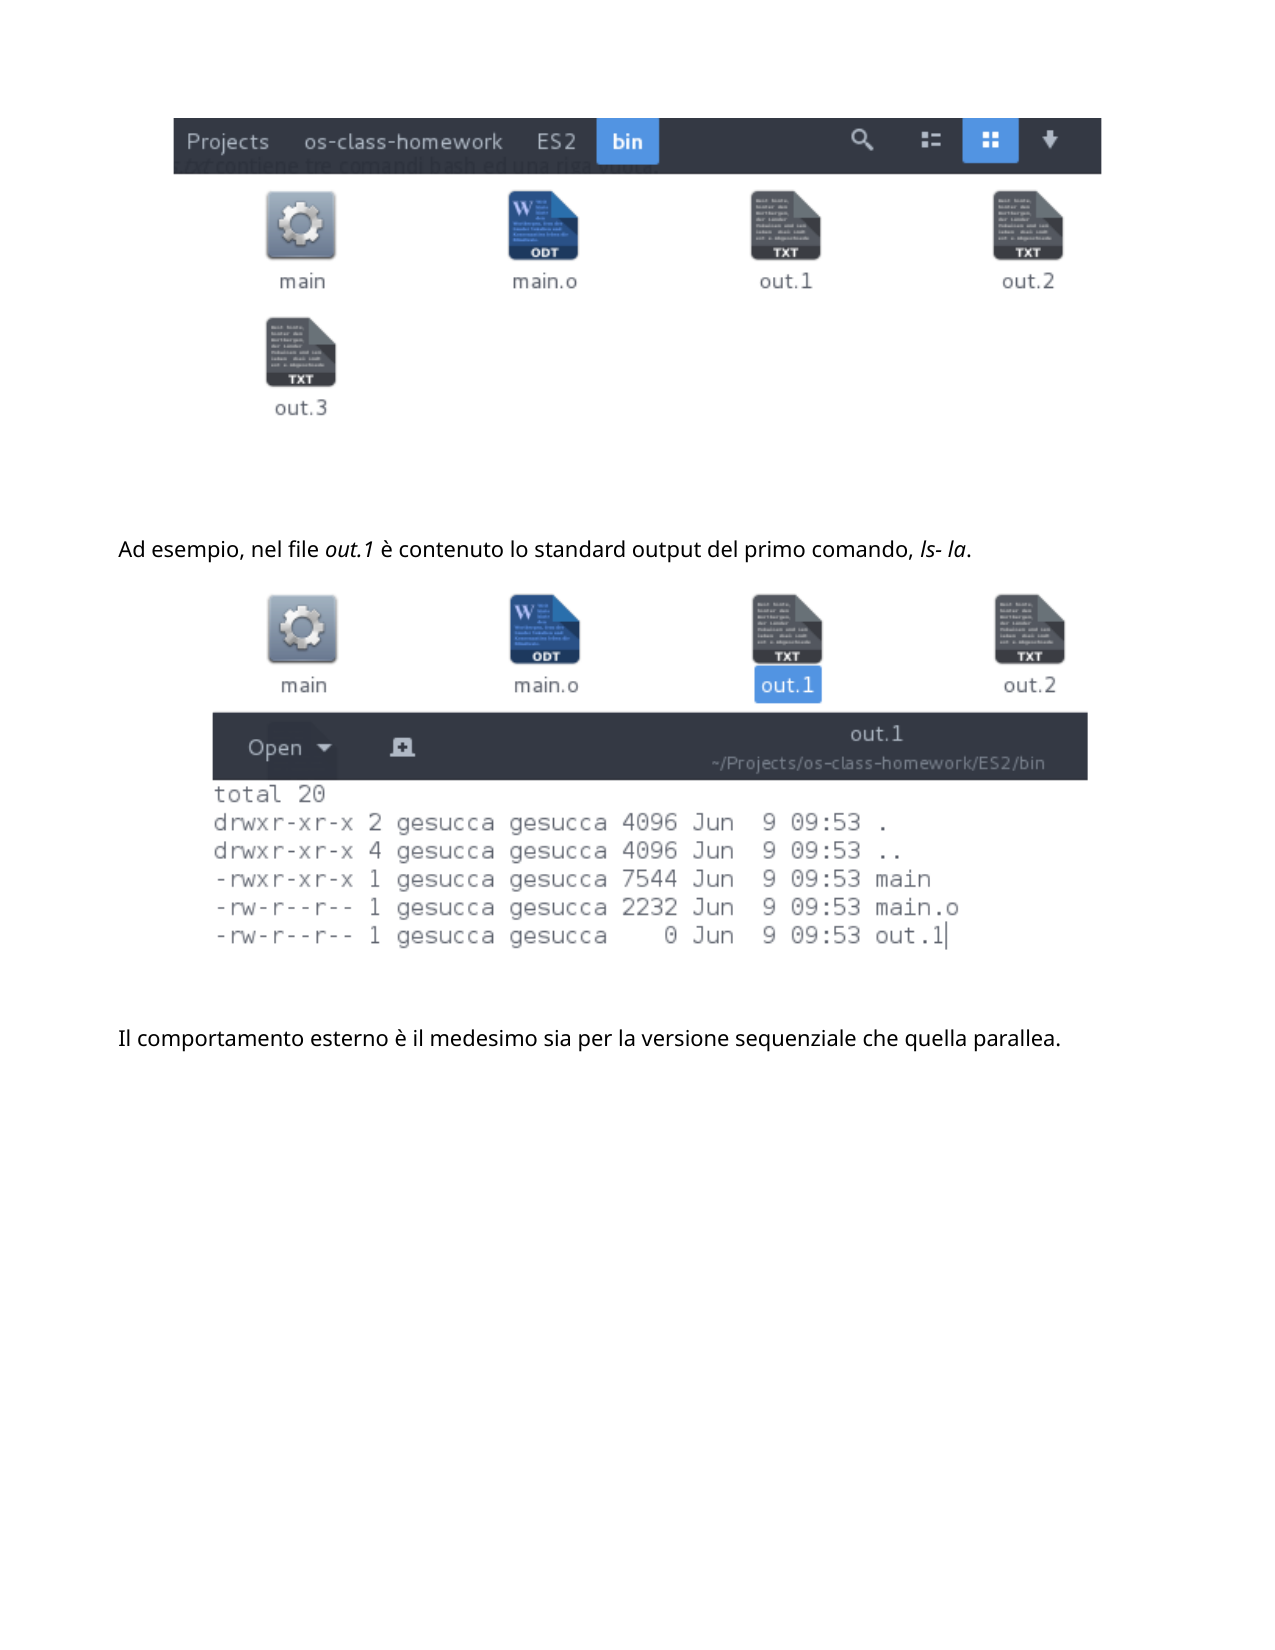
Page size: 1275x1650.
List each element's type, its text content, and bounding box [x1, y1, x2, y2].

picture [212, 578, 1088, 964]
text Ad esempio, nel file out.1 è contenuto lo standard output del primo comando, ls- la. [118, 534, 1157, 564]
text Il comportamento esterno è il medesimo sia per la versione sequenziale che quella parallea. [118, 1023, 1157, 1053]
picture [173, 118, 1102, 445]
